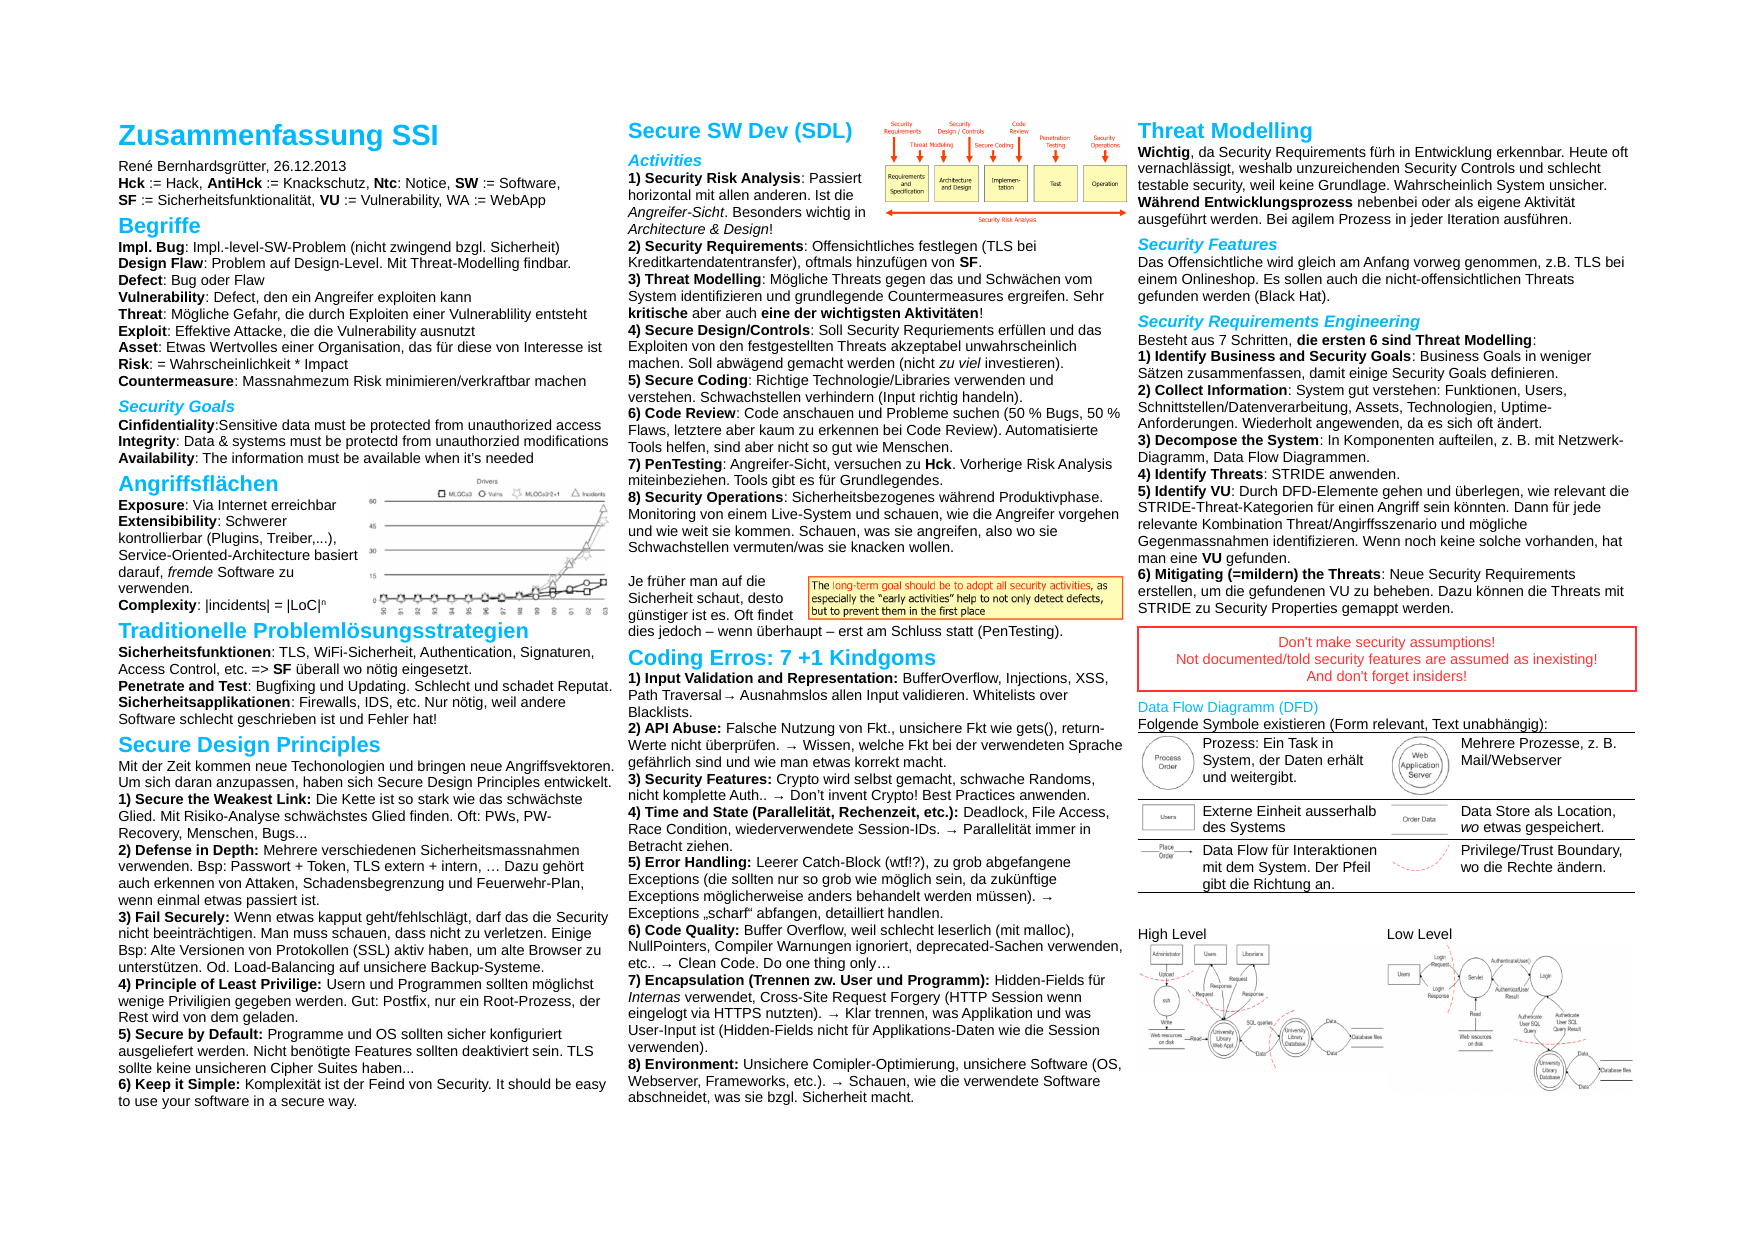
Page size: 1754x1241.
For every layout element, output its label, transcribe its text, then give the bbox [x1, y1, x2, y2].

text 4) Principle of Least Privilige: Usern und Programmen sollten möglichst wenige Priviligien gegeben werden. Gut: Postfix, nur ein Root-Prozess, der Rest wird von dem geladen. [118, 975, 616, 1026]
table_cell Privilege/Trust Boundary, wo die Rechte ändern. [1458, 840, 1635, 892]
picture [1389, 735, 1451, 796]
text Mit der Zeit kommen neue Techonologien und bringen neue Angriffsvektoren. Um sich daran anzupassen, haben sich Secure Design Principles entwickelt. [118, 757, 616, 791]
table_header Mehrere Prozesse, z. B. Mail/Webserver [1458, 733, 1635, 799]
table_cell Data Flow für Interaktionen mit dem System. Der Pfeil gibt die Richtung an. [1199, 840, 1387, 892]
picture [1140, 802, 1196, 831]
picture [1137, 942, 1636, 1093]
text Countermeasure: Massnahmezum Risk minimieren/verkraftbar machen [118, 372, 616, 389]
text Wichtig, da Security Requirements fürh in Entwicklung erkennbar. Heute oft vernachlässigt, weshalb unzureichenden Security Controls und schlecht testable security, weil keine Grundlage. Wahrscheinlich System unsicher. [1138, 143, 1636, 194]
table_cell [1387, 800, 1458, 839]
list 6) Mitigating (=mildern) the Threats: Neue Security Requirements erstellen, um die gefundenen VU zu beheben. Dazu können die Threats mit STRIDE zu Security Properties gemappt werden. [1138, 566, 1636, 616]
text 5) Secure by Default: Programme und OS sollten sicher konfiguriert ausgeliefert werden. Nicht benötigte Features sollten deaktiviert sein. TLS sollte keine unsicheren Cipher Suites haben... [118, 1026, 616, 1076]
picture [364, 477, 612, 618]
table_cell Data Store als Location, wo etwas gespeichert. [1458, 800, 1635, 839]
table_cell Externe Einheit ausserhalb des Systems [1199, 800, 1387, 839]
subtitle Coding Erros: 7 +1 Kindgoms [628, 644, 1126, 670]
subtitle Security Features [1138, 235, 1636, 254]
text 2) Defense in Depth: Mehrere verschiedenen Sicherheitsmassnahmen verwenden. Bsp: Passwort + Token, TLS extern + intern, … Dazu gehört auch erkennen von Attaken, Schadensbegrenzung und Feuerwehr-Plan, wenn einmal etwas passiert ist. [118, 841, 616, 908]
text 2) Security Requirements: Offensichtliches festlegen (TLS bei Kreditkartendatentransfer), oftmals hinzufügen von SF. [628, 237, 1126, 271]
table_header [1138, 733, 1199, 799]
list Cinfidentiality:Sensitive data must be protected from unauthorized access [118, 416, 616, 433]
text 6) Keep it Simple: Komplexität ist der Feind von Security. It should be easy to use your software in a secure way. [118, 1076, 616, 1109]
text 3) Fail Securely: Wenn etwas kapput geht/fehlschlägt, darf das die Security nicht beeinträchtigen. Man muss schauen, dass nicht zu verletzen. Einige Bsp: Alte Versionen von Protokollen (SSL) aktiv haben, um alte Browser zu unterstützen. Od. Load-Balancing auf unsichere Backup-Systeme. [118, 908, 616, 975]
subtitle Data Flow Diagramm (DFD) [1138, 699, 1636, 715]
picture [1389, 841, 1452, 873]
subtitle Security Goals [118, 397, 616, 416]
text Asset: Etwas Wertvolles einer Organisation, das für diese von Interesse ist [118, 339, 616, 356]
picture [883, 120, 1128, 225]
text Folgende Symbole existieren (Form relevant, Text unabhängig): [1138, 715, 1636, 732]
table_header Prozess: Ein Task in System, der Daten erhält und weitergibt. [1199, 733, 1387, 799]
text Threat: Mögliche Gefahr, die durch Exploiten einer Vulnerablility entsteht [118, 305, 616, 322]
text 3) Threat Modelling: Mögliche Threats gegen das und Schwächen vom System identifizieren und grundlegende Countermeasures ergreifen. Sehr kritische aber auch eine der wichtigsten Aktivitäten! [628, 271, 1126, 321]
list 3) Decompose the System: In Komponenten aufteilen, z. B. mit Netzwerk-Diagramm, Data Flow Diagrammen. [1138, 432, 1636, 465]
list Integrity: Data & systems must be protectd from unauthorzied modifications [118, 433, 616, 450]
picture [1251, 704, 1256, 712]
subtitle Security Requirements Engineering [1138, 312, 1636, 331]
list 6) Code Quality: Buffer Overflow, weil schlecht leserlich (mit malloc), NullPointers, Compiler Warnungen ignoriert, deprecated-Sachen verwenden, etc.. → Clean Code. Do one thing only… [628, 921, 1126, 972]
text Complexity: |incidents| = |LoC|n [118, 597, 364, 614]
list 5) Identify VU: Durch DFD-Elemente gehen und überlegen, wie relevant die STRIDE-Threat-Kategorien für einen Angriff sein könnten. Dann für jede relevante Kombination Threat/Angirffsszenario und mögliche Gegenmassnahmen identifizieren. Wenn noch keine solche vorhanden, hat man eine VU gefunden. [1138, 482, 1636, 566]
table_header High Level [1138, 926, 1387, 942]
subtitle Begriffe [118, 213, 616, 238]
list 2) API Abuse: Falsche Nutzung von Fkt., unsichere Fkt wie gets(), return-Werte nicht überprüfen. → Wissen, welche Fkt bei der verwendeten Sprache gefährlich sind und wie man etwas korrekt macht. [628, 720, 1126, 770]
picture [1389, 802, 1450, 836]
picture [1140, 841, 1194, 861]
text Defect: Bug oder Flaw [118, 272, 616, 289]
text Besteht aus 7 Schritten, die ersten 6 sind Threat Modelling: [1138, 331, 1636, 348]
list 4) Identify Threats: STRIDE anwenden. [1138, 465, 1636, 482]
text 1) Security Risk Analysis: Passiert horizontal mit allen anderen. Ist die Angreifer-Sicht. Besonders wichtig in Architecture & Design! [628, 170, 1126, 237]
text 4) Secure Design/Controls: Soll Security Requriements erfüllen und das Exploiten von den festgestellten Threats akzeptabel unwahrscheinlich machen. Soll abwägend gemacht werden (nicht zu viel investieren). [628, 321, 1126, 371]
table_cell [1138, 840, 1199, 892]
text Hck := Hack, AntiHck := Knackschutz, Ntc: Notice, SW := Software, SF := Sicherheitsfunktionalität, VU := Vulnerability, WA := WebApp [118, 175, 616, 208]
text Sicherheitsfunktionen: TLS, WiFi-Sicherheit, Authentication, Signaturen, Access Control, etc. => SF überall wo nötig eingesetzt. [118, 644, 616, 677]
text Während Entwicklungsprozess nebenbei oder als eigene Aktivität ausgeführt werden. Bei agilem Prozess in jeder Iteration ausführen. [1138, 194, 1636, 227]
table_header Don't make security assumptions! Not documented/told security features are assumed as inexisting! And don't forget insiders! [1139, 628, 1635, 690]
text Design Flaw: Problem auf Design-Level. Mit Threat-Modelling findbar. [118, 255, 616, 272]
list 8) Environment: Unsichere Comipler-Optimierung, unsichere Software (OS, Webserver, Frameworks, etc.). → Schauen, wie die verwendete Software abschneidet, was sie bzgl. Sicherheit macht. [628, 1055, 1126, 1106]
text Je früher man auf die Sicherheit schaut, desto günstiger ist es. Oft findet dies jedoch – wenn überhaupt – erst am Schluss statt (PenTesting). [628, 573, 1126, 640]
subtitle Secure SW Dev (SDL) [628, 118, 1126, 143]
table_header [1387, 733, 1458, 799]
list 3) Security Features: Crypto wird selbst gemacht, schwache Randoms, nicht komplette Auth.. → Don’t invent Crypto! Best Practices anwenden. [628, 770, 1126, 804]
text 6) Code Review: Code anschauen und Probleme suchen (50 % Bugs, 50 % Flaws, letztere aber kaum zu erkennen bei Code Review). Automatisierte Tools helfen, sind aber nicht so gut wie Menschen. [628, 405, 1126, 455]
list 1) Input Validation and Representation: BufferOverflow, Injections, XSS, Path Traversal→ Ausnahmslos allen Input validieren. Whitelists over Blacklists. [628, 670, 1126, 720]
title Zusammenfassung SSI [118, 118, 616, 152]
text Exposure: Via Internet erreichbar [118, 496, 364, 513]
list 2) Collect Information: System gut verstehen: Funktionen, Users, Schnittstellen/Datenverarbeitung, Assets, Technologien, Uptime- Anforderungen. Wiederholt angewenden, da es sich oft ändert. [1138, 382, 1636, 432]
text René Bernhardsgrütter, 26.12.2013 [118, 158, 616, 175]
list Availability: The information must be available when it’s needed [118, 450, 616, 466]
list 7) Encapsulation (Trennen zw. User und Programm): Hidden-Fields für Internas verwendet, Cross-Site Request Forgery (HTTP Session wenn eingelogt via HTTPS nutzten). → Klar trennen, was Applikation und was User-Input ist (Hidden-Fields nicht für Applikations-Daten wie die Session verwenden). [628, 972, 1126, 1055]
text Das Offensichtliche wird gleich am Anfang vorweg genommen, z.B. TLS bei einem Onlineshop. Es sollen auch die nicht-offensichtlichen Threats gefunden werden (Black Hat). [1138, 254, 1636, 304]
text Risk: = Wahrscheinlichkeit * Impact [118, 356, 616, 372]
subtitle Activities [628, 151, 883, 170]
text 1) Secure the Weakest Link: Die Kette ist so stark wie das schwächste Glied. Mit Risiko-Analyse schwächstes Glied finden. Oft: PWs, PW-Recovery, Menschen, Bugs... [118, 791, 616, 841]
text Extensibibility: Schwerer kontrollierbar (Plugins, Treiber,...), Service-Oriented-Architecture basiert darauf, fremde Software zu verwenden. [118, 513, 364, 597]
subtitle Angriffsflächen [118, 471, 616, 496]
table_cell [1138, 800, 1199, 839]
text 7) PenTesting: Angreifer-Sicht, versuchen zu Hck. Vorherige Risk Analysis miteinbeziehen. Tools gibt es für Grundlegendes. [628, 455, 1126, 489]
text Sicherheitsapplikationen: Firewalls, IDS, etc. Nur nötig, weil andere Software schlecht geschrieben ist und Fehler hat! [118, 694, 616, 727]
picture [1140, 735, 1196, 791]
picture [806, 574, 1125, 622]
text Vulnerability: Defect, den ein Angreifer exploiten kann [118, 289, 616, 305]
subtitle Traditionelle Problemlösungsstrategien [118, 618, 616, 644]
text 5) Secure Coding: Richtige Technologie/Libraries verwenden und verstehen. Schwachstellen verhindern (Input richtig handeln). [628, 371, 1126, 405]
text 8) Security Operations: Sicherheitsbezogenes während Produktivphase. Monitoring von einem Live-System und schauen, wie die Angreifer vorgehen und wie weit sie kommen. Schauen, was sie angreifen, also wo sie Schwachstellen vermuten/was sie knacken wollen. [628, 489, 1126, 556]
subtitle Secure Design Principles [118, 732, 616, 757]
table_cell [1387, 840, 1458, 892]
table_cell [1138, 1070, 1386, 1093]
subtitle Threat Modelling [1138, 118, 1636, 143]
text Penetrate and Test: Bugfixing und Updating. Schlecht und schadet Reputat. [118, 677, 616, 694]
list 5) Error Handling: Leerer Catch-Block (wtf!?), zu grob abgefangene Exceptions (die sollten nur so grob wie möglich sein, da zukünftige Exceptions möglicherweise anders behandelt werden müssen). → Exceptions „scharf“ abfangen, detailliert handlen. [628, 854, 1126, 921]
text Impl. Bug: Impl.-level-SW-Problem (nicht zwingend bzgl. Sicherheit) [118, 238, 616, 255]
list 1) Identify Business and Security Goals: Business Goals in weniger Sätzen zusammenfassen, damit einige Security Goals definieren. [1138, 348, 1636, 382]
text Exploit: Effektive Attacke, die die Vulnerability ausnutzt [118, 322, 616, 339]
table_header Low Level [1387, 926, 1636, 942]
list 4) Time and State (Parallelität, Rechenzeit, etc.): Deadlock, File Access, Race Condition, wiederverwendete Session-IDs. → Parallelität immer in Betracht ziehen. [628, 804, 1126, 854]
